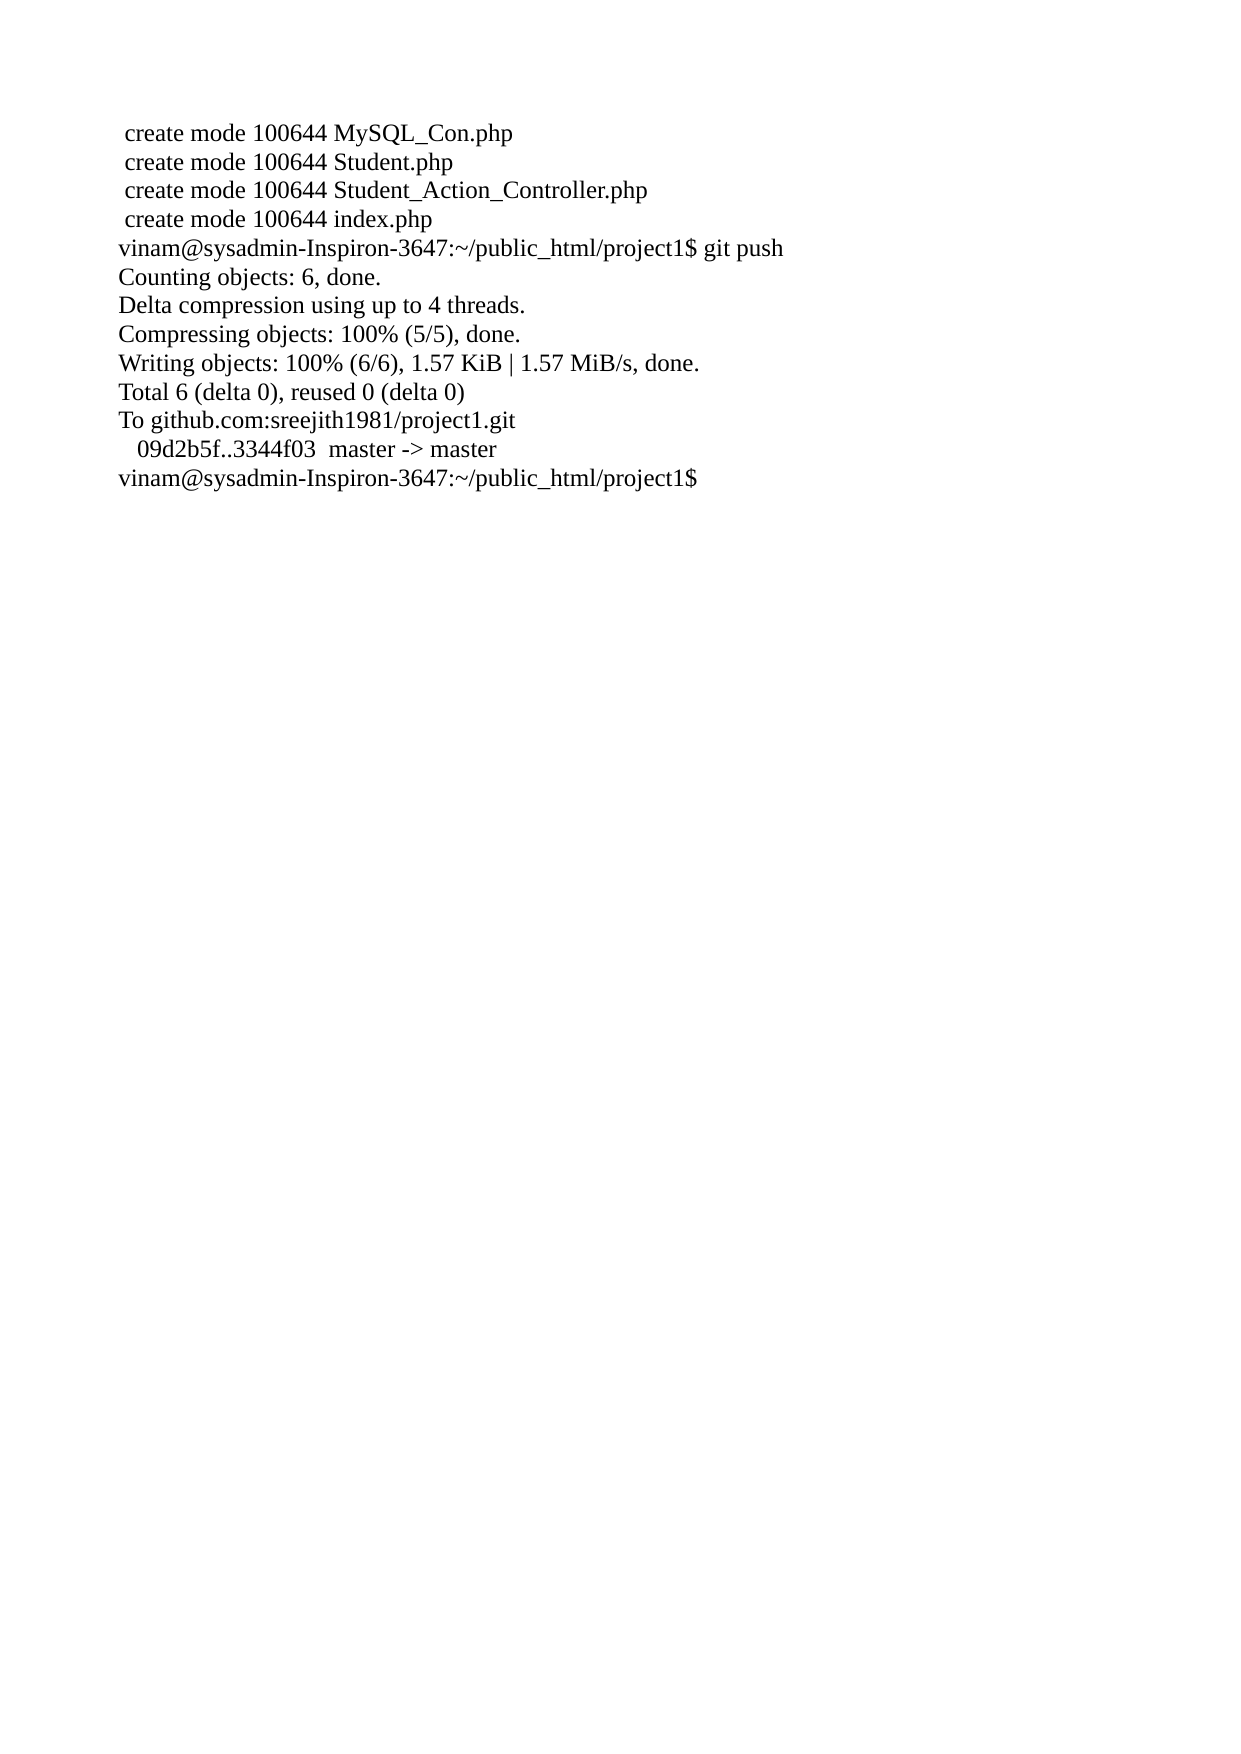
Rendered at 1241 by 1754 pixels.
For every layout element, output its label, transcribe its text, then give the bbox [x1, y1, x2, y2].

text To github.com:sreejith1981/project1.git [118, 406, 1122, 434]
text Writing objects: 100% (6/6), 1.57 KiB | 1.57 MiB/s, done. [118, 348, 1122, 377]
text create mode 100644 Student_Action_Controller.php [118, 176, 1122, 204]
text 09d2b5f..3344f03 master -> master [118, 434, 1122, 463]
text create mode 100644 Student.php [118, 147, 1122, 176]
text Delta compression using up to 4 threads. [118, 291, 1122, 319]
text vinam@sysadmin-Inspiron-3647:~/public_html/project1$ git push [118, 233, 1122, 262]
text vinam@sysadmin-Inspiron-3647:~/public_html/project1$ [118, 463, 1122, 492]
text create mode 100644 index.php [118, 204, 1122, 233]
text create mode 100644 MySQL_Con.php [118, 118, 1122, 147]
text Total 6 (delta 0), reused 0 (delta 0) [118, 377, 1122, 406]
text Counting objects: 6, done. [118, 262, 1122, 291]
text Compressing objects: 100% (5/5), done. [118, 319, 1122, 348]
